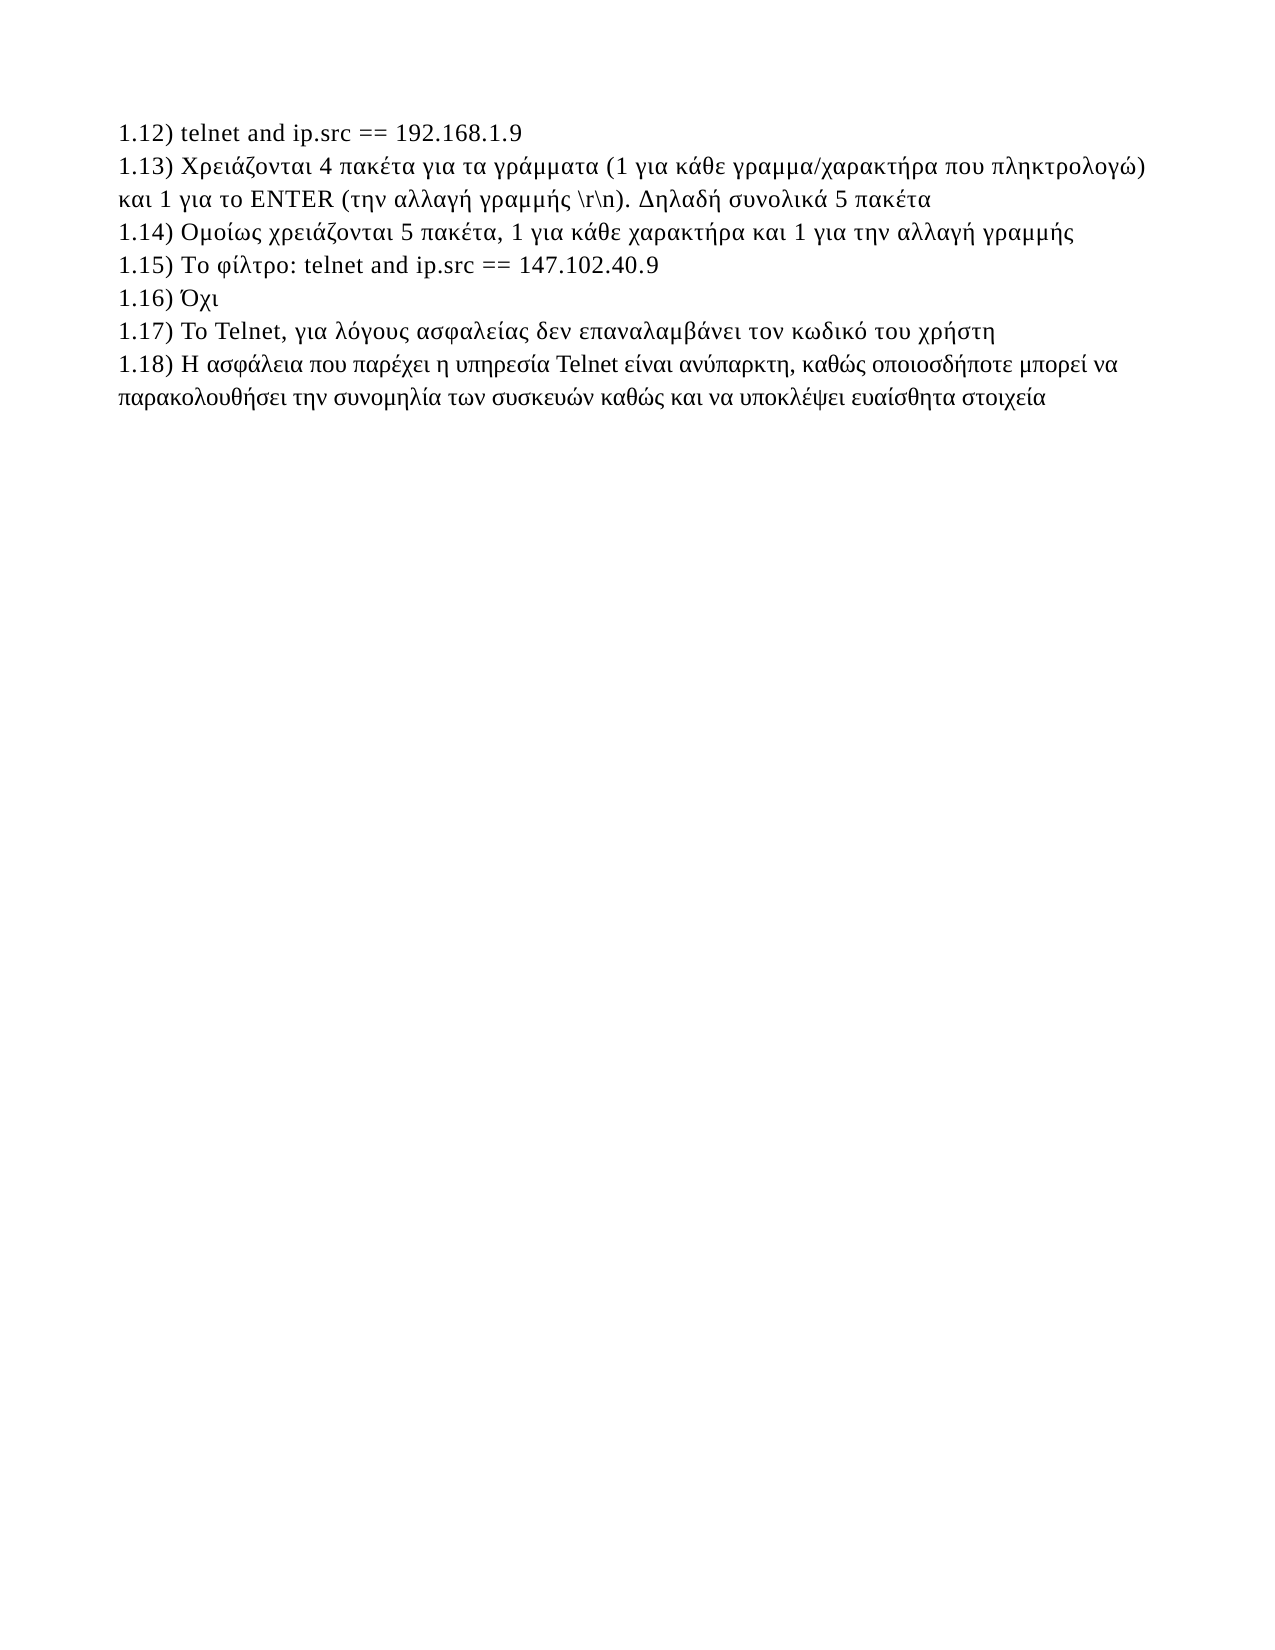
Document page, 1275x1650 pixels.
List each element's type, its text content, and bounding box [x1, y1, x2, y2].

text 1.12) telnet and ip.src == 192.168.1.9 1.13) Χρειάζονται 4 πακέτα για τα γράμματα (1 για κάθε γραμμα/χαρακτήρα που πληκτρολογώ) και 1 για το ΕNTER (την αλλαγή γραμμής \r\n). Δηλαδή συνολικά 5 πακέτα 1.14) Ομοίως χρειάζονται 5 πακέτα, 1 για κάθε χαρακτήρα και 1 για την αλλαγή γραμμής 1.15) Το φίλτρο: telnet and ip.src == 147.102.40.9 1.16) Όχι 1.17) To Telnet, για λόγους ασφαλείας δεν επαναλαμβάνει τον κωδικό του χρήστη 1.18) Η ασφάλεια που παρέχει η υπηρεσία Telnet είναι ανύπαρκτη, καθώς οποιοσδήποτε μπορεί να παρακολουθήσει την συνομηλία των συσκευών καθώς και να υποκλέψει ευαίσθητα στοιχεία [118, 118, 1157, 411]
